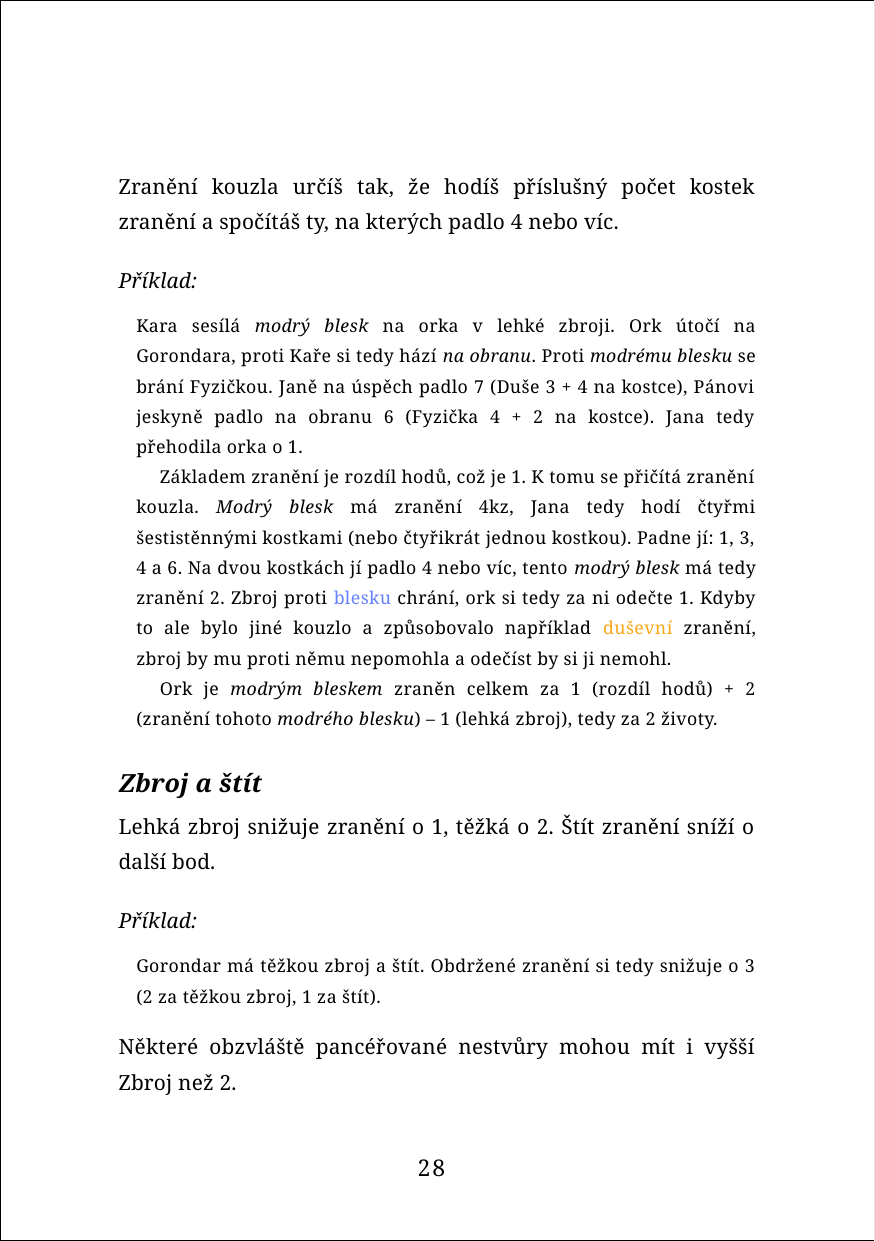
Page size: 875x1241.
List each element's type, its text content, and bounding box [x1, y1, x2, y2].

text Zranění kouzla určíš tak, že hodíš příslušný počet kostek zranění a spočítáš ty, na kterých padlo 4 nebo víc. [118, 172, 756, 236]
text Gorondar má těžkou zbroj a štít. Obdržené zranění si tedy snižuje o 3 (2 za těžkou zbroj, 1 za štít). [136, 954, 756, 1008]
subtitle Zbroj a štít [118, 766, 756, 800]
text Lehká zbroj snižuje zranění o 1, těžká o 2. Štít zranění sníží o další bod. [118, 812, 756, 876]
text Některé obzvláště pancéřované nestvůry mohou mít i vyšší Zbroj než 2. [118, 1032, 756, 1096]
text Kara sesílá modrý blesk na orka v lehké zbroji. Ork útočí na Gorondara, proti Kaře si tedy hází na obranu. Proti modrému blesku se brání Fyzičkou. Janě na úspěch padlo 7 (Duše 3 + 4 na kostce), Pánovi jeskyně padlo na obranu 6 (Fyzička 4 + 2 na kostce). Jana tedy přehodila orka o 1. Základem zranění je rozdíl hodů, což je 1. K tomu se přičítá zranění kouzla. Modrý blesk má zranění 4kz, Jana tedy hodí čtyřmi šestistěnnými kostkami (nebo čtyřikrát jednou kostkou). Padne jí: 1, 3, 4 a 6. Na dvou kostkách jí padlo 4 nebo víc, tento modrý blesk má tedy zranění 2. Zbroj proti blesku chrání, ork si tedy za ni odečte 1. Kdyby to ale bylo jiné kouzlo a způsobovalo například duševní zranění, zbroj by mu proti němu nepomohla a odečíst by si ji nemohl. Ork je modrým bleskem zraněn celkem za 1 (rozdíl hodů) + 2 (zranění tohoto modrého blesku) – 1 (lehká zbroj), tedy za 2 životy. [136, 314, 756, 731]
text Příklad: [118, 266, 756, 295]
text Příklad: [118, 907, 756, 935]
